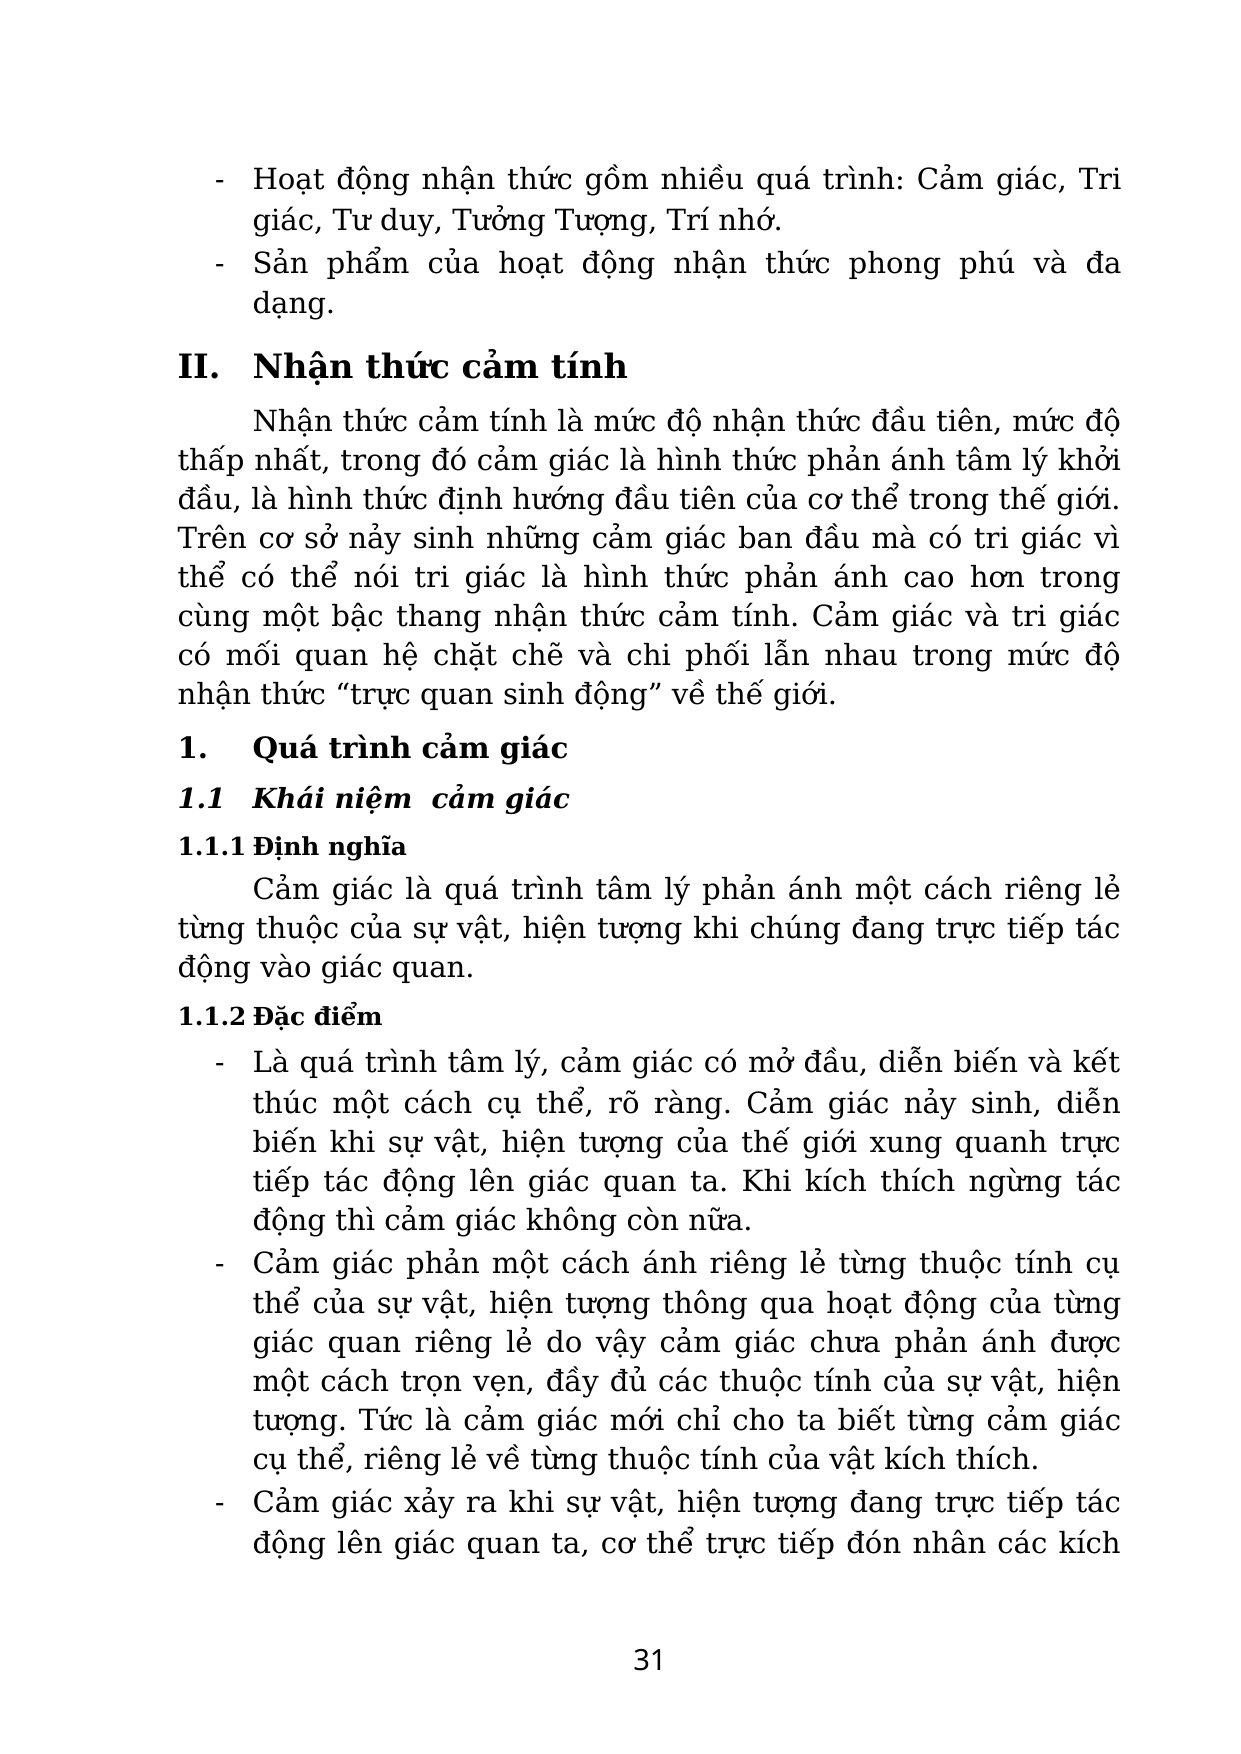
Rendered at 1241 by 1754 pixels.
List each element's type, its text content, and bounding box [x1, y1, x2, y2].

subtitle Đặc điểm [177, 1002, 1122, 1031]
list Cảm giác xảy ra khi sự vật, hiện tượng đang trực tiếp tác động lên giác quan ta, cơ thể trực tiếp đón nhân các kích [215, 1481, 1122, 1560]
subtitle Quá trình cảm giác [177, 731, 1122, 765]
list Hoạt động nhận thức gồm nhiều quá trình: Cảm giác, Tri giác, Tư duy, Tưởng Tượng, Trí nhớ. [215, 158, 1122, 237]
subtitle Nhận thức cảm tính [177, 347, 1122, 386]
text Cảm giác là quá trình tâm lý phản ánh một cách riêng lẻ từng thuộc của sự vật, hiện tượng khi chúng đang trực tiếp tác động vào giác quan. [177, 872, 1122, 984]
list Sản phẩm của hoạt động nhận thức phong phú và đa dạng. [215, 242, 1122, 321]
subtitle Định nghĩa [177, 832, 1122, 862]
list Là quá trình tâm lý, cảm giác có mở đầu, diễn biến và kết thúc một cách cụ thể, rõ ràng. Cảm giác nảy sinh, diễn biến khi sự vật, hiện tượng của thế giới xung quanh trực tiếp tác động lên giác quan ta. Khi kích thích ngừng tác động thì cảm giác không còn nữa. [215, 1041, 1122, 1237]
text Nhận thức cảm tính là mức độ nhận thức đầu tiên, mức độ thấp nhất, trong đó cảm giác là hình thức phản ánh tâm lý khởi đầu, là hình thức định hướng đầu tiên của cơ thể trong thế giới. Trên cơ sở nảy sinh những cảm giác ban đầu mà có tri giác vì thể có thể nói tri giác là hình thức phản ánh cao hơn trong cùng một bậc thang nhận thức cảm tính. Cảm giác và tri giác có mối quan hệ chặt chẽ và chi phối lẫn nhau trong mức độ nhận thức “trực quan sinh động” về thế giới. [177, 404, 1122, 711]
list Cảm giác phản một cách ánh riêng lẻ từng thuộc tính cụ thể của sự vật, hiện tượng thông qua hoạt động của từng giác quan riêng lẻ do vậy cảm giác chưa phản ánh được một cách trọn vẹn, đầy đủ các thuộc tính của sự vật, hiện tượng. Tức là cảm giác mới chỉ cho ta biết từng cảm giác cụ thể, riêng lẻ về từng thuộc tính của vật kích thích. [215, 1242, 1122, 1476]
subtitle Khái niệm cảm giác [177, 783, 1122, 815]
